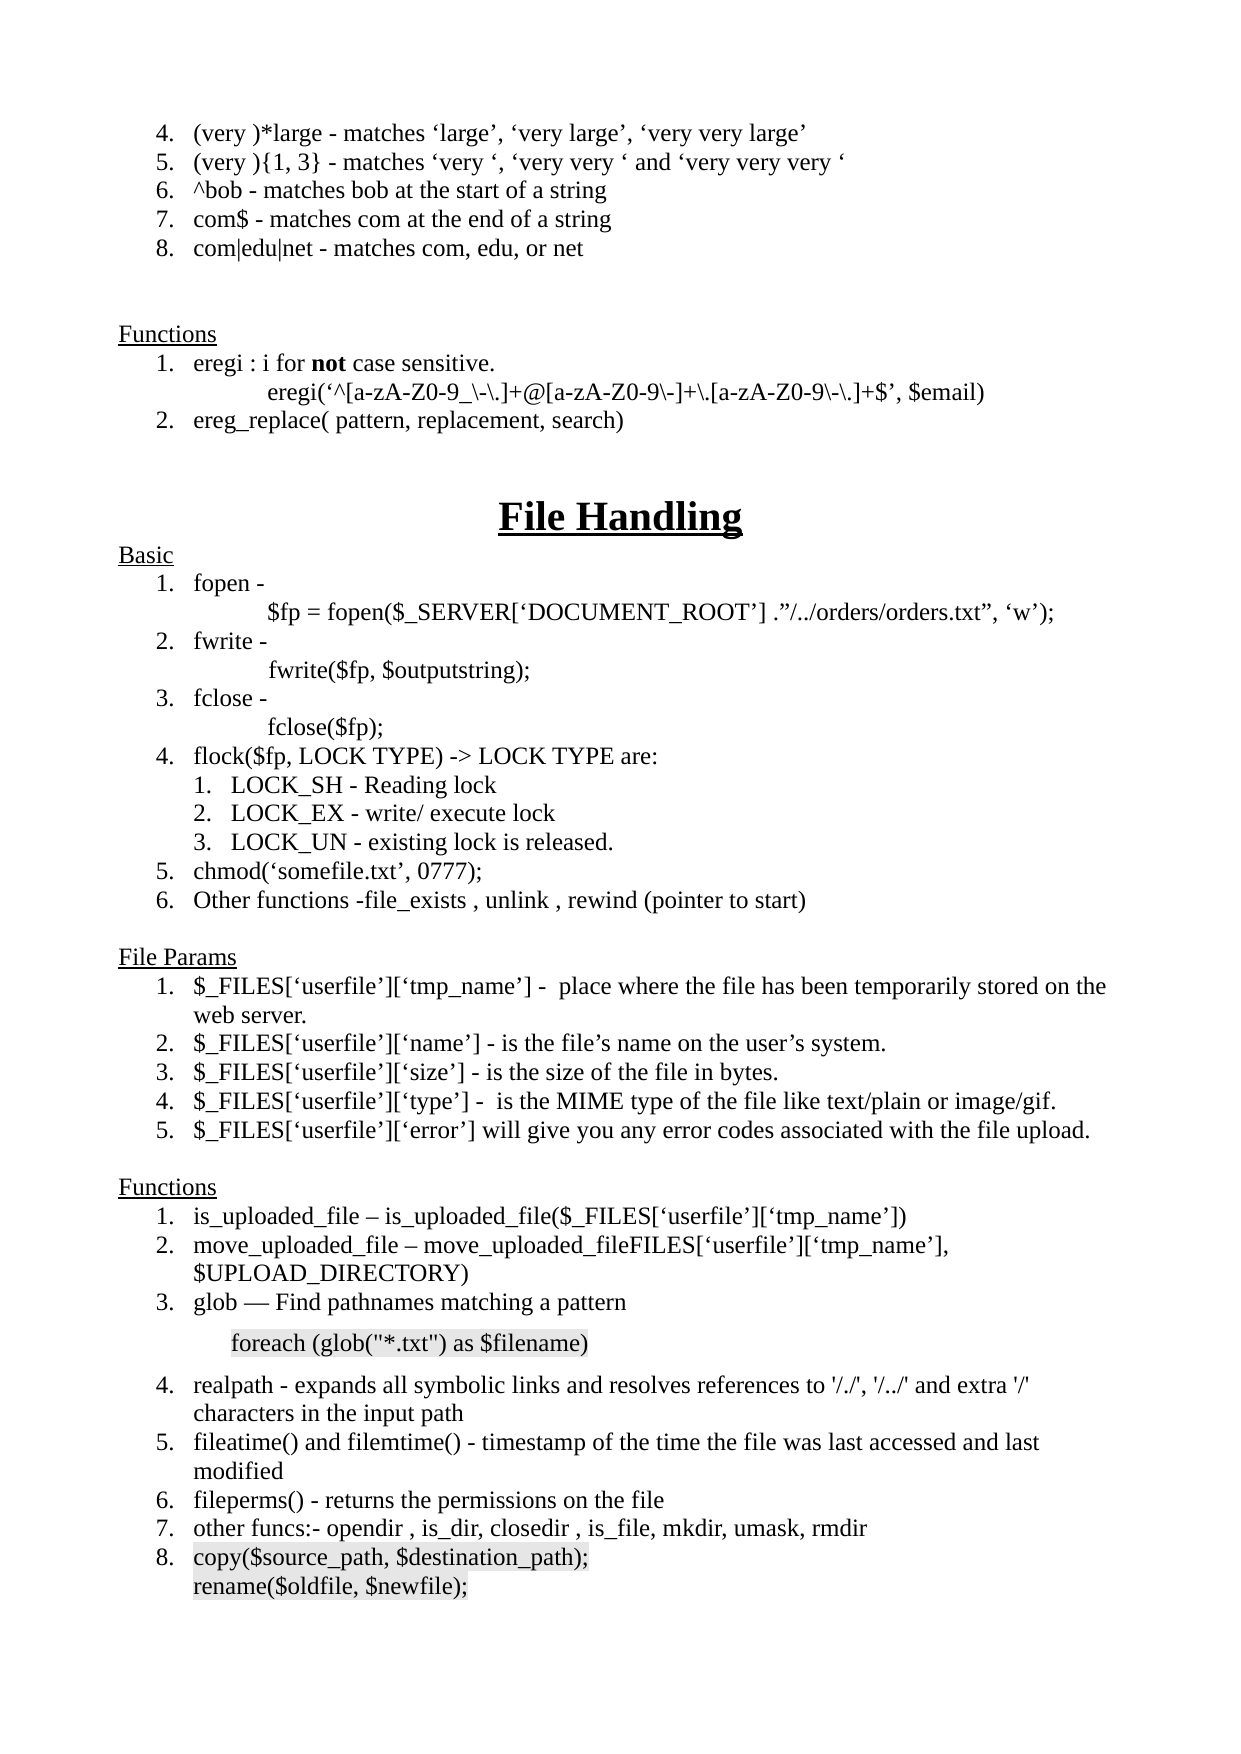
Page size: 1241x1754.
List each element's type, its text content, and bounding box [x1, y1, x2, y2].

list $_FILES[‘userfile’][‘type’] - is the MIME type of the file like text/plain or image/gif. [156, 1086, 1122, 1115]
list glob — Find pathnames matching a pattern [156, 1287, 1122, 1316]
list ereg_replace( pattern, replacement, search) [156, 406, 1122, 434]
list fileperms() - returns the permissions on the file [156, 1485, 1122, 1513]
list LOCK_UN - existing lock is released. [193, 827, 1122, 856]
list com|edu|net - matches com, edu, or net [156, 233, 1122, 262]
list ^bob - matches bob at the start of a string [156, 176, 1122, 204]
list fwrite($fp, $outputstring); [231, 655, 1122, 683]
list LOCK_SH - Reading lock [193, 770, 1122, 798]
list flock($fp, LOCK TYPE) -> LOCK TYPE are: [156, 741, 1122, 770]
text File Handling [118, 492, 1122, 540]
list $_FILES[‘userfile’][‘tmp_name’] - place where the file has been temporarily stored on the web server. [156, 971, 1122, 1028]
text Functions [118, 1172, 1122, 1201]
list copy($source_path, $destination_path); [156, 1542, 1122, 1571]
list LOCK_EX - write/ execute lock [193, 798, 1122, 827]
list (very )*large - matches ‘large’, ‘very large’, ‘very very large’ [156, 118, 1122, 147]
text Basic [118, 540, 1122, 568]
list $_FILES[‘userfile’][‘size’] - is the size of the file in bytes. [156, 1057, 1122, 1086]
list $_FILES[‘userfile’][‘name’] - is the file’s name on the user’s system. [156, 1028, 1122, 1057]
list other funcs:- opendir , is_dir, closedir , is_file, mkdir, umask, rmdir [156, 1513, 1122, 1542]
list fclose - fclose($fp); [156, 683, 1122, 741]
list move_uploaded_file – move_uploaded_fileFILES[‘userfile’][‘tmp_name’], $UPLOAD_DIRECTORY) [156, 1230, 1122, 1287]
list $_FILES[‘userfile’][‘error’] will give you any error codes associated with the file upload. [156, 1115, 1122, 1143]
list chmod(‘somefile.txt’, 0777); [156, 856, 1122, 885]
list rename($oldfile, $newfile); [156, 1571, 1122, 1600]
list (very ){1, 3} - matches ‘very ‘, ‘very very ‘ and ‘very very very ‘ [156, 147, 1122, 176]
text Functions [118, 319, 1122, 348]
list foreach (glob("*.txt") as $filename) [193, 1328, 1122, 1357]
list com$ - matches com at the end of a string [156, 204, 1122, 233]
list fileatime() and filemtime() - timestamp of the time the file was last accessed and last modified [156, 1427, 1122, 1485]
list eregi : i for not case sensitive. eregi(‘^[a-zA-Z0-9_\-\.]+@[a-zA-Z0-9\-]+\.[a-zA-Z0-9\-\.]+$’, $email) [156, 348, 1122, 406]
list realpath - expands all symbolic links and resolves references to '/./', '/../' and extra '/' characters in the input path [156, 1370, 1122, 1427]
list Other functions -file_exists , unlink , rewind (pointer to start) [156, 885, 1122, 913]
list fopen - $fp = fopen($_SERVER[‘DOCUMENT_ROOT’] .”/../orders/orders.txt”, ‘w’); [156, 568, 1122, 626]
list fwrite - [156, 626, 1122, 655]
text File Params [118, 942, 1122, 971]
list is_uploaded_file – is_uploaded_file($_FILES[‘userfile’][‘tmp_name’]) [156, 1201, 1122, 1230]
